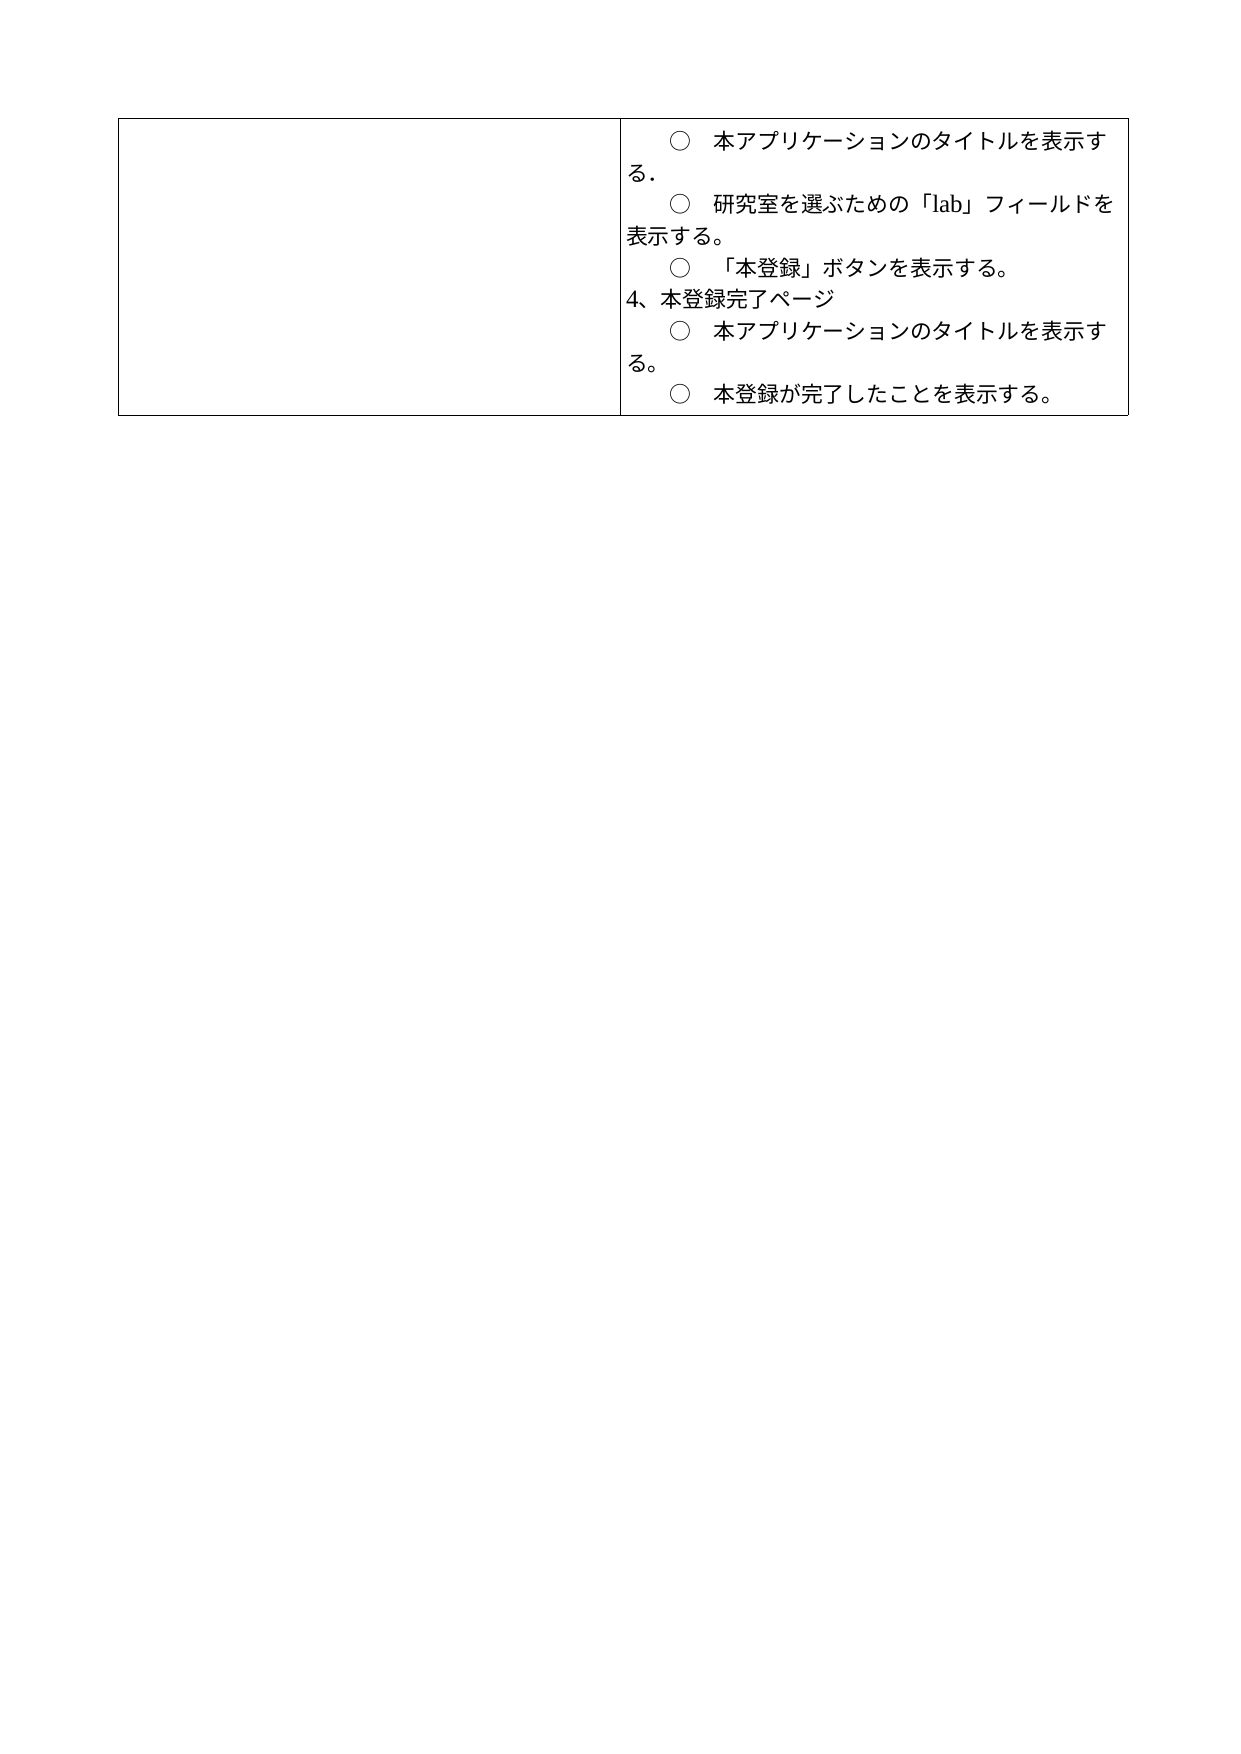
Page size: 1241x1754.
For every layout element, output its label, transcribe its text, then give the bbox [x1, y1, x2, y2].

table_cell [119, 119, 620, 415]
table_cell ○ 本アプリケーションのタイトルを表示する． ○ 研究室を選ぶための「lab」フィールドを表示する。 ○ 「本登録」ボタンを表示する。 4、本登録完了ページ ○ 本アプリケーションのタイトルを表示する。 ○ 本登録が完了したことを表示する。 [621, 119, 1128, 415]
